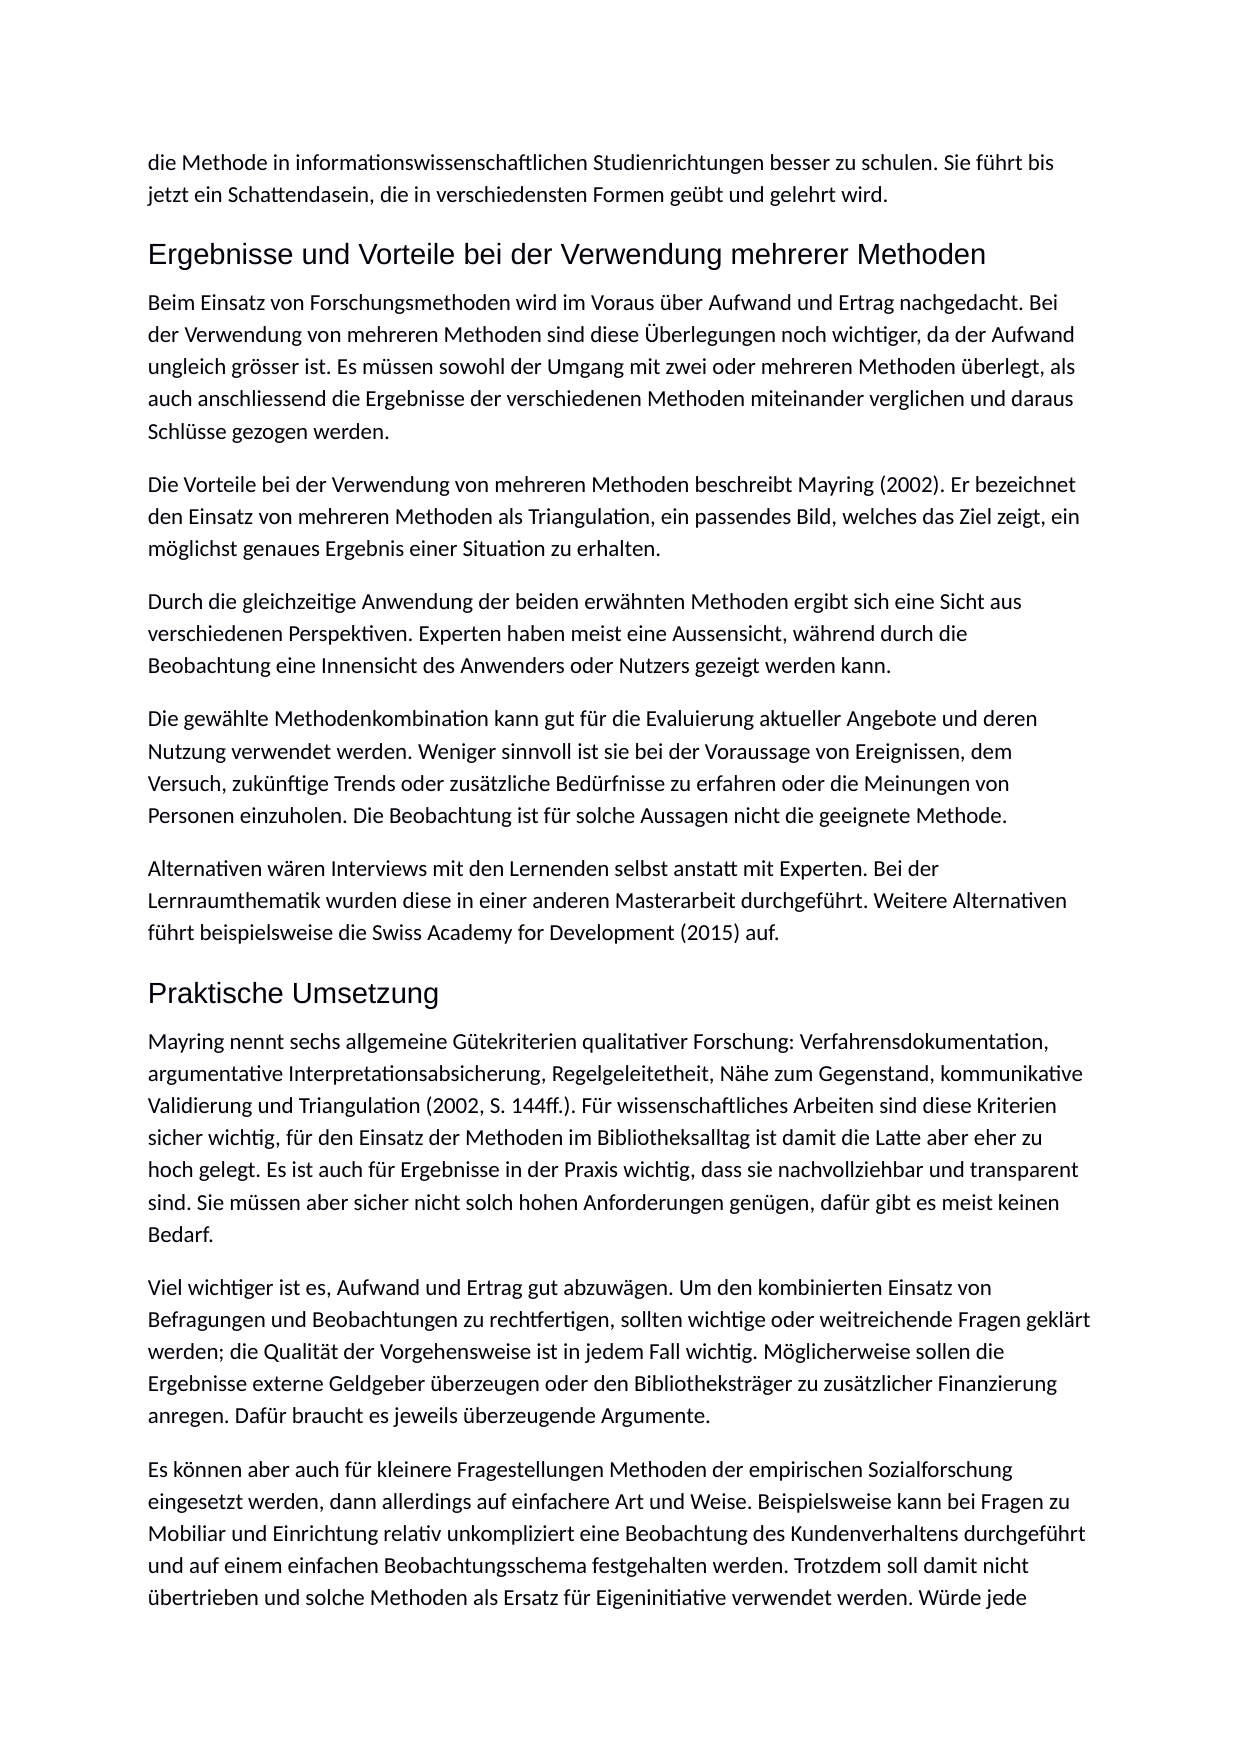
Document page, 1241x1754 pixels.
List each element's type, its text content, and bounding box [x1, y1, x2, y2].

text Alternativen wären Interviews mit den Lernenden selbst anstatt mit Experten. Bei der Lernraumthematik wurden diese in einer anderen Masterarbeit durchgeführt. Weitere Alternativen führt beispielsweise die Swiss Academy for Development (2015) auf. [148, 854, 1093, 947]
text Mayring nennt sechs allgemeine Gütekriterien qualitativer Forschung: Verfahrensdokumentation, argumentative Interpretationsabsicherung, Regelgeleitetheit, Nähe zum Gegenstand, kommunikative Validierung und Triangulation (2002, S. 144ff.). Für wissenschaftliches Arbeiten sind diese Kriterien sicher wichtig, für den Einsatz der Methoden im Bibliotheksalltag ist damit die Latte aber eher zu hoch gelegt. Es ist auch für Ergebnisse in der Praxis wichtig, dass sie nachvollziehbar und transparent sind. Sie müssen aber sicher nicht solch hohen Anforderungen genügen, dafür gibt es meist keinen Bedarf. [148, 1027, 1093, 1248]
text Beim Einsatz von Forschungsmethoden wird im Voraus über Aufwand und Ertrag nachgedacht. Bei der Verwendung von mehreren Methoden sind diese Überlegungen noch wichtiger, da der Aufwand ungleich grösser ist. Es müssen sowohl der Umgang mit zwei oder mehreren Methoden überlegt, als auch anschliessend die Ergebnisse der verschiedenen Methoden miteinander verglichen und daraus Schlüsse gezogen werden. [148, 288, 1093, 445]
text Es können aber auch für kleinere Fragestellungen Methoden der empirischen Sozialforschung eingesetzt werden, dann allerdings auf einfachere Art und Weise. Beispielsweise kann bei Fragen zu Mobiliar und Einrichtung relativ unkompliziert eine Beobachtung des Kundenverhaltens durchgeführt und auf einem einfachen Beobachtungsschema festgehalten werden. Trotzdem soll damit nicht übertrieben und solche Methoden als Ersatz für Eigeninitiative verwendet werden. Würde jede [148, 1455, 1093, 1611]
subtitle Praktische Umsetzung [148, 976, 1093, 1009]
subtitle Ergebnisse und Vorteile bei der Verwendung mehrerer Methoden [148, 237, 1093, 271]
text Die gewählte Methodenkombination kann gut für die Evaluierung aktueller Angebote und deren Nutzung verwendet werden. Weniger sinnvoll ist sie bei der Voraussage von Ereignissen, dem Versuch, zukünftige Trends oder zusätzliche Bedürfnisse zu erfahren oder die Meinungen von Personen einzuholen. Die Beobachtung ist für solche Aussagen nicht die geeignete Methode. [148, 704, 1093, 829]
text die Methode in informationswissenschaftlichen Studienrichtungen besser zu schulen. Sie führt bis jetzt ein Schattendasein, die in verschiedensten Formen geübt und gelehrt wird. [148, 148, 1093, 208]
text Die Vorteile bei der Verwendung von mehreren Methoden beschreibt Mayring (2002). Er bezeichnet den Einsatz von mehreren Methoden als Triangulation, ein passendes Bild, welches das Ziel zeigt, ein möglichst genaues Ergebnis einer Situation zu erhalten. [148, 470, 1093, 562]
text Viel wichtiger ist es, Aufwand und Ertrag gut abzuwägen. Um den kombinierten Einsatz von Befragungen und Beobachtungen zu rechtfertigen, sollten wichtige oder weitreichende Fragen geklärt werden; die Qualität der Vorgehensweise ist in jedem Fall wichtig. Möglicherweise sollen die Ergebnisse externe Geldgeber überzeugen oder den Bibliotheksträger zu zusätzlicher Finanzierung anregen. Dafür braucht es jeweils überzeugende Argumente. [148, 1273, 1093, 1430]
text Durch die gleichzeitige Anwendung der beiden erwähnten Methoden ergibt sich eine Sicht aus verschiedenen Perspektiven. Experten haben meist eine Aussensicht, während durch die Beobachtung eine Innensicht des Anwenders oder Nutzers gezeigt werden kann. [148, 587, 1093, 679]
